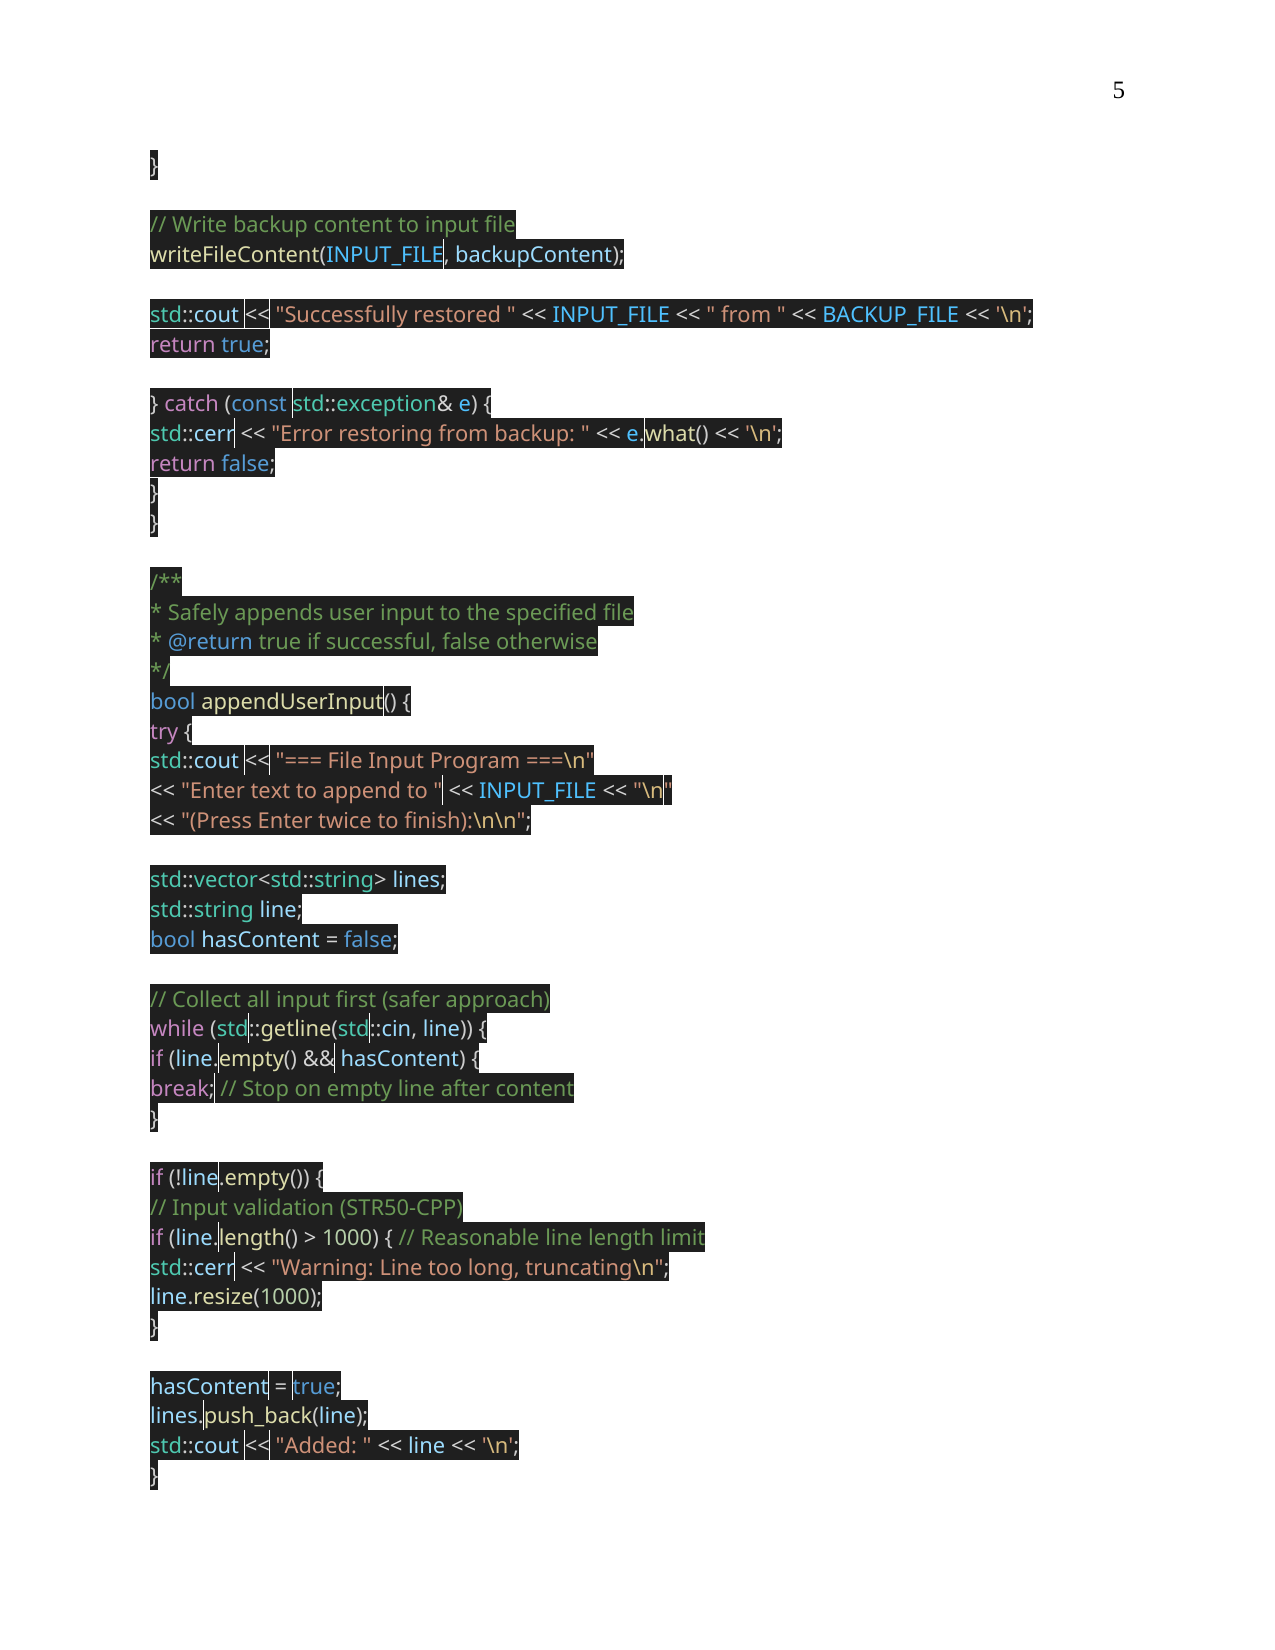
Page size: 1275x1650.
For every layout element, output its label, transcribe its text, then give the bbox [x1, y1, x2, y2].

text } catch (const std::exception& e) { [150, 388, 1125, 418]
text break; // Stop on empty line after content [150, 1073, 1125, 1103]
text while (std::getline(std::cin, line)) { [150, 1013, 1125, 1043]
text * @return true if successful, false otherwise [150, 626, 1125, 656]
text std::cerr << "Error restoring from backup: " << e.what() << '\n'; [150, 418, 1125, 448]
text * Safely appends user input to the specified file [150, 596, 1125, 626]
text } [150, 1103, 1125, 1132]
text std::cout << "Successfully restored " << INPUT_FILE << " from " << BACKUP_FILE << '\n'; [150, 299, 1125, 328]
text std::cout << "Added: " << line << '\n'; [150, 1430, 1125, 1460]
text lines.push_back(line); [150, 1400, 1125, 1430]
text writeFileContent(INPUT_FILE, backupContent); [150, 239, 1125, 269]
text return false; [150, 448, 1125, 477]
text } [150, 1311, 1125, 1341]
text if (line.length() > 1000) { // Reasonable line length limit [150, 1222, 1125, 1252]
text if (!line.empty()) { [150, 1162, 1125, 1192]
text } [150, 507, 1125, 537]
text try { [150, 716, 1125, 745]
text std::string line; [150, 894, 1125, 924]
text bool appendUserInput() { [150, 686, 1125, 716]
text << "Enter text to append to " << INPUT_FILE << "\n" [150, 775, 1125, 805]
text bool hasContent = false; [150, 924, 1125, 954]
text // Collect all input first (safer approach) [150, 983, 1125, 1013]
text std::cout << "=== File Input Program ===\n" [150, 745, 1125, 775]
text std::vector<std::string> lines; [150, 864, 1125, 894]
text hasContent = true; [150, 1371, 1125, 1400]
text } [150, 1460, 1125, 1490]
text std::cerr << "Warning: Line too long, truncating\n"; [150, 1252, 1125, 1281]
text /** [150, 567, 1125, 596]
text if (line.empty() && hasContent) { [150, 1043, 1125, 1073]
text // Input validation (STR50-CPP) [150, 1192, 1125, 1222]
text return true; [150, 328, 1125, 358]
text } [150, 477, 1125, 507]
text << "(Press Enter twice to finish):\n\n"; [150, 805, 1125, 835]
text */ [150, 656, 1125, 686]
text line.resize(1000); [150, 1281, 1125, 1311]
text // Write backup content to input file [150, 209, 1125, 239]
text } [150, 150, 1125, 180]
